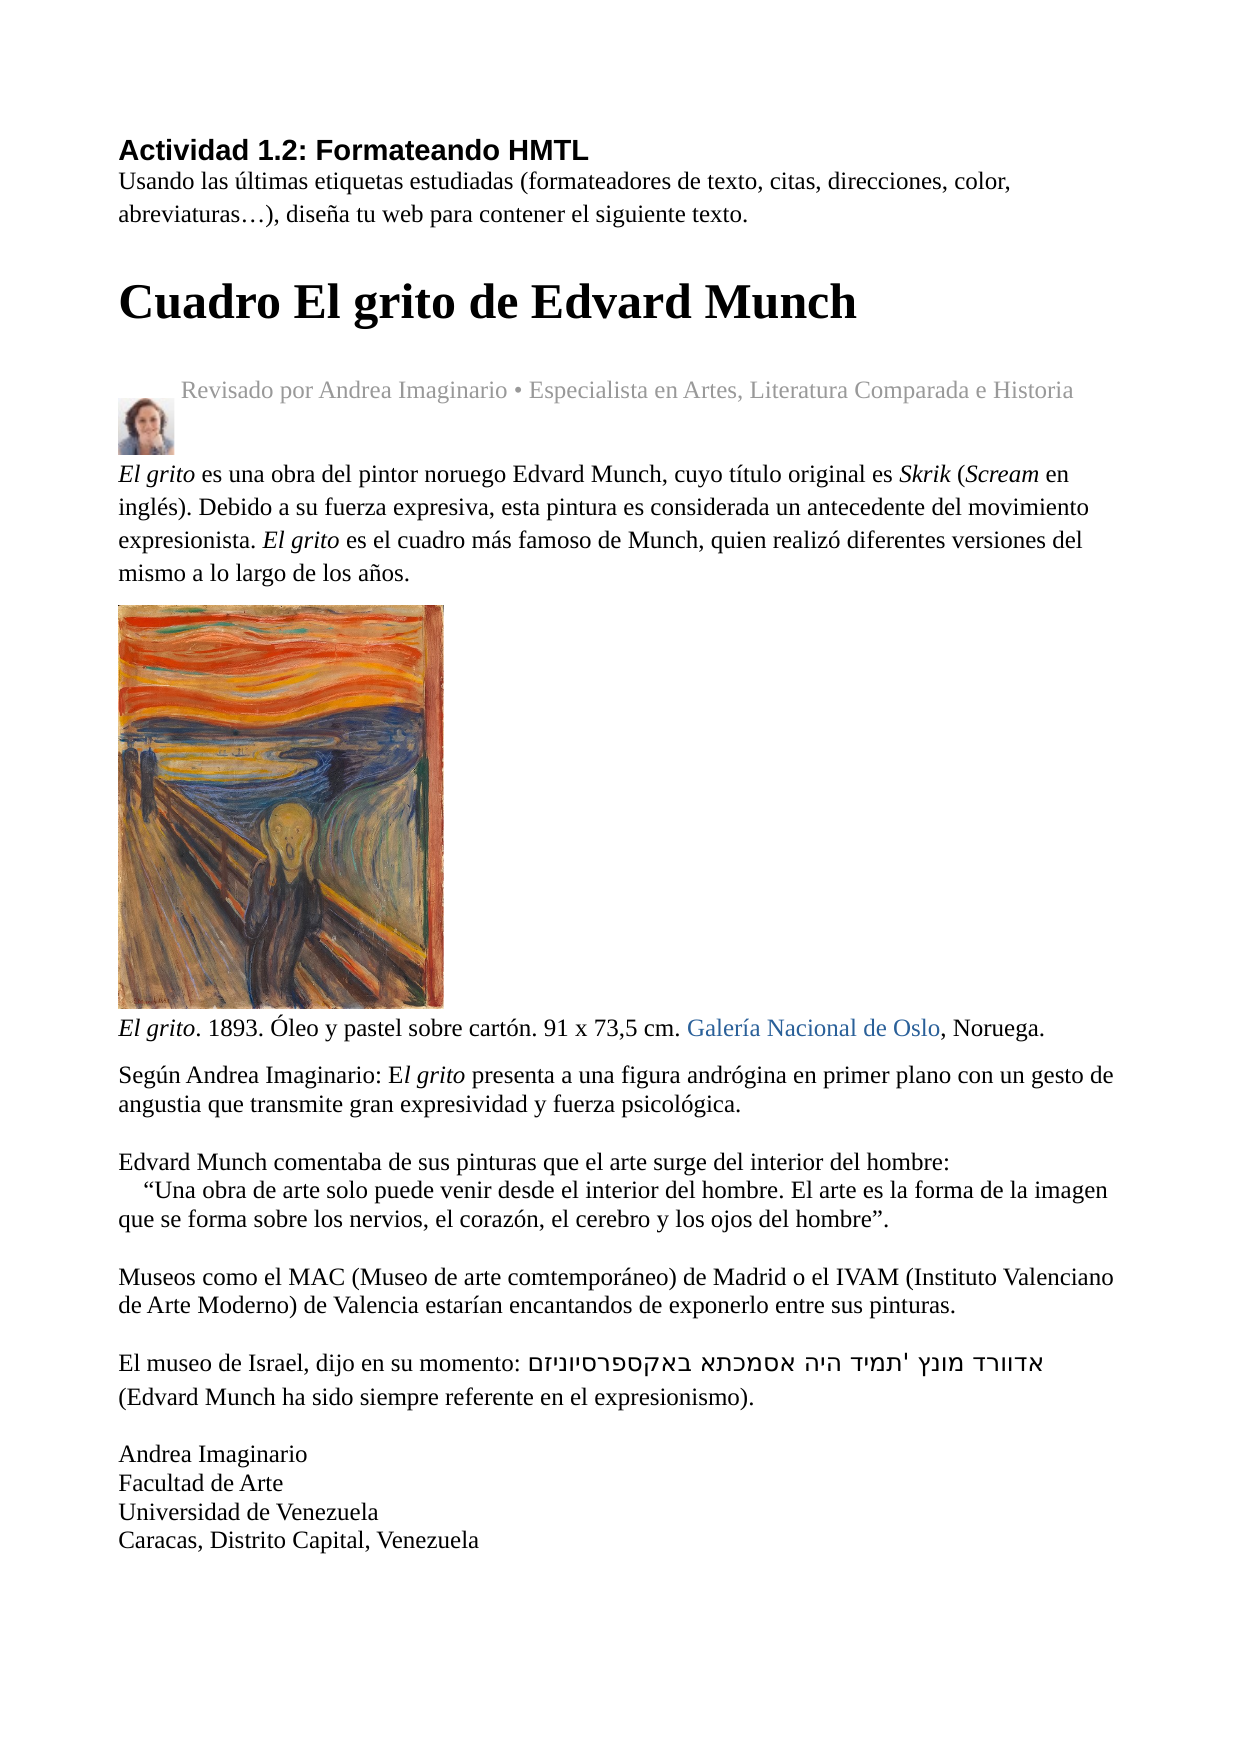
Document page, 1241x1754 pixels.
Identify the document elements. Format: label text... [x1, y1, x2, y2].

subtitle Actividad 1.2: Formateando HMTL [118, 133, 1122, 166]
text Caracas, Distrito Capital, Venezuela [118, 1525, 1122, 1554]
text El grito es una obra del pintor noruego Edvard Munch, cuyo título original es Skrik (Scream en inglés). Debido a su fuerza expresiva, esta pintura es considerada un antecedente del movimiento expresionista. El grito es el cuadro más famoso de Munch, quien realizó diferentes versiones del mismo a lo largo de los años. [118, 459, 1122, 587]
text Revisado por Andrea Imaginario • Especialista en Artes, Literatura Comparada e Historia [118, 375, 1122, 454]
text El museo de Israel, dijo en su momento: אדוורד מונץ 'תמיד היה אסמכתא באקספרסיוניזם (Edvard Munch ha sido siempre referente en el expresionismo). [118, 1348, 1122, 1410]
text Usando las últimas etiquetas estudiadas (formateadores de texto, citas, direcciones, color, abreviaturas…), diseña tu web para contener el siguiente texto. [118, 166, 1122, 228]
text “Una obra de arte solo puede venir desde el interior del hombre. El arte es la forma de la imagen que se forma sobre los nervios, el corazón, el cerebro y los ojos del hombre”. [118, 1176, 1122, 1233]
text Museos como el MAC (Museo de arte comtemporáneo) de Madrid o el IVAM (Instituto Valenciano de Arte Moderno) de Valencia estarían encantandos de exponerlo entre sus pinturas. [118, 1262, 1122, 1319]
text Según Andrea Imaginario: El grito presenta a una figura andrógina en primer plano con un gesto de angustia que transmite gran expresividad y fuerza psicológica. [118, 1061, 1122, 1118]
text Edvard Munch comentaba de sus pinturas que el arte surge del interior del hombre: [118, 1147, 1122, 1176]
text Universidad de Venezuela [118, 1497, 1122, 1525]
text Andrea Imaginario [118, 1439, 1122, 1468]
text Facultad de Arte [118, 1468, 1122, 1497]
text El grito. 1893. Óleo y pastel sobre cartón. 91 x 73,5 cm. Galería Nacional de Oslo, Noruega. [118, 605, 1122, 1042]
subtitle Cuadro El grito de Edvard Munch [118, 272, 1122, 329]
